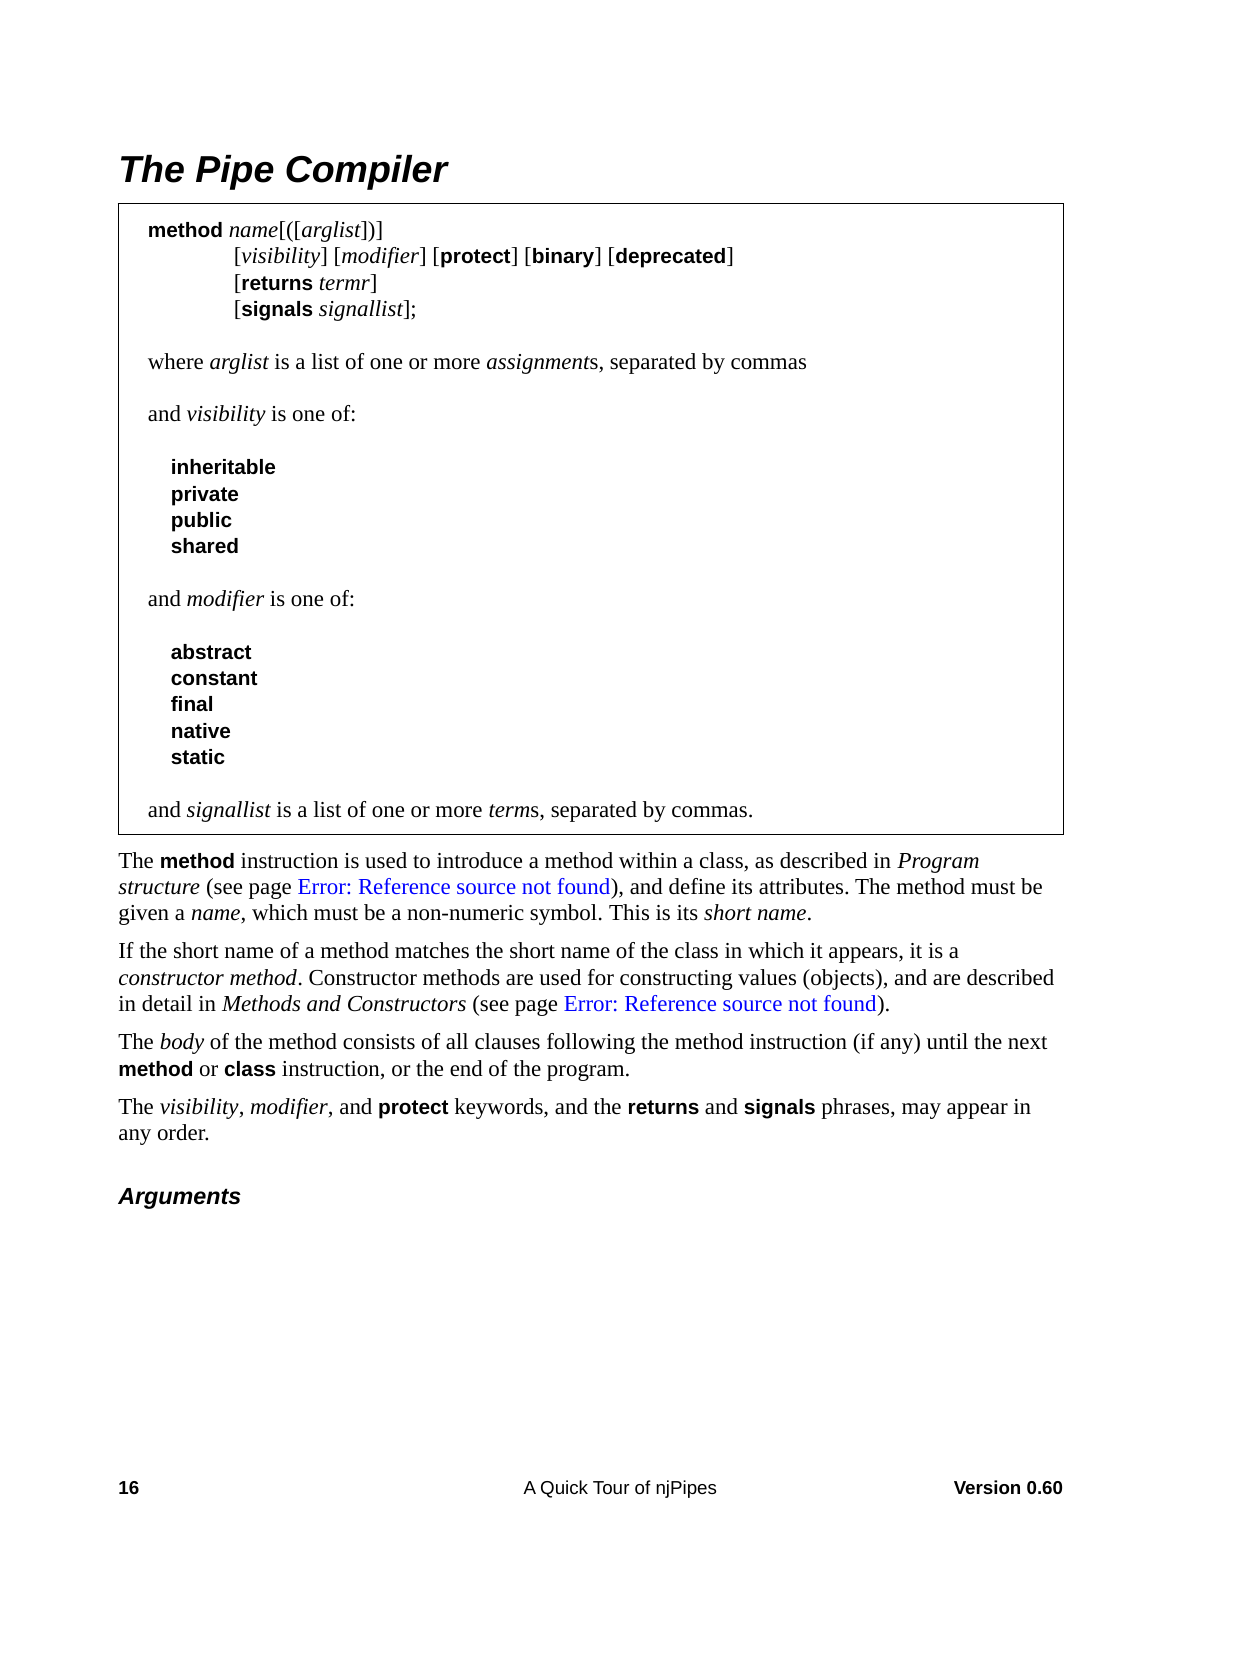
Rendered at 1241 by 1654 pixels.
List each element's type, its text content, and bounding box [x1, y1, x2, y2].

text If the short name of a method matches the short name of the class in which it appears, it is a constructor method. Constructor methods are used for constructing values (objects), and are described in detail in Methods and Constructors (see page Error: Reference source not found). [118, 938, 1063, 1017]
text The method instruction is used to introduce a method within a class, as described in Program structure (see page Error: Reference source not found), and define its attributes. The method must be given a name, which must be a non-numeric symbol. This is its short name. [118, 847, 1063, 926]
text The body of the method consists of all clauses following the method instruction (if any) until the next method or class instruction, or the end of the program. [118, 1028, 1063, 1081]
subtitle The Pipe Compiler [118, 148, 1063, 191]
text The visibility, modifier, and protect keywords, and the returns and signals phrases, may appear in any order. [118, 1093, 1063, 1146]
table_header method name[([arglist])] [visibility] [modifier] [protect] [binary] [deprecated] [returns termr] [signals signallist]; where arglist is a list of one or more assignments, separated by commas and visibility is one of: inheritable private public shared and modifier is one of: abstract constant final native static and signallist is a list of one or more terms, separated by commas. [119, 204, 1063, 834]
subtitle Arguments [118, 1182, 1063, 1209]
